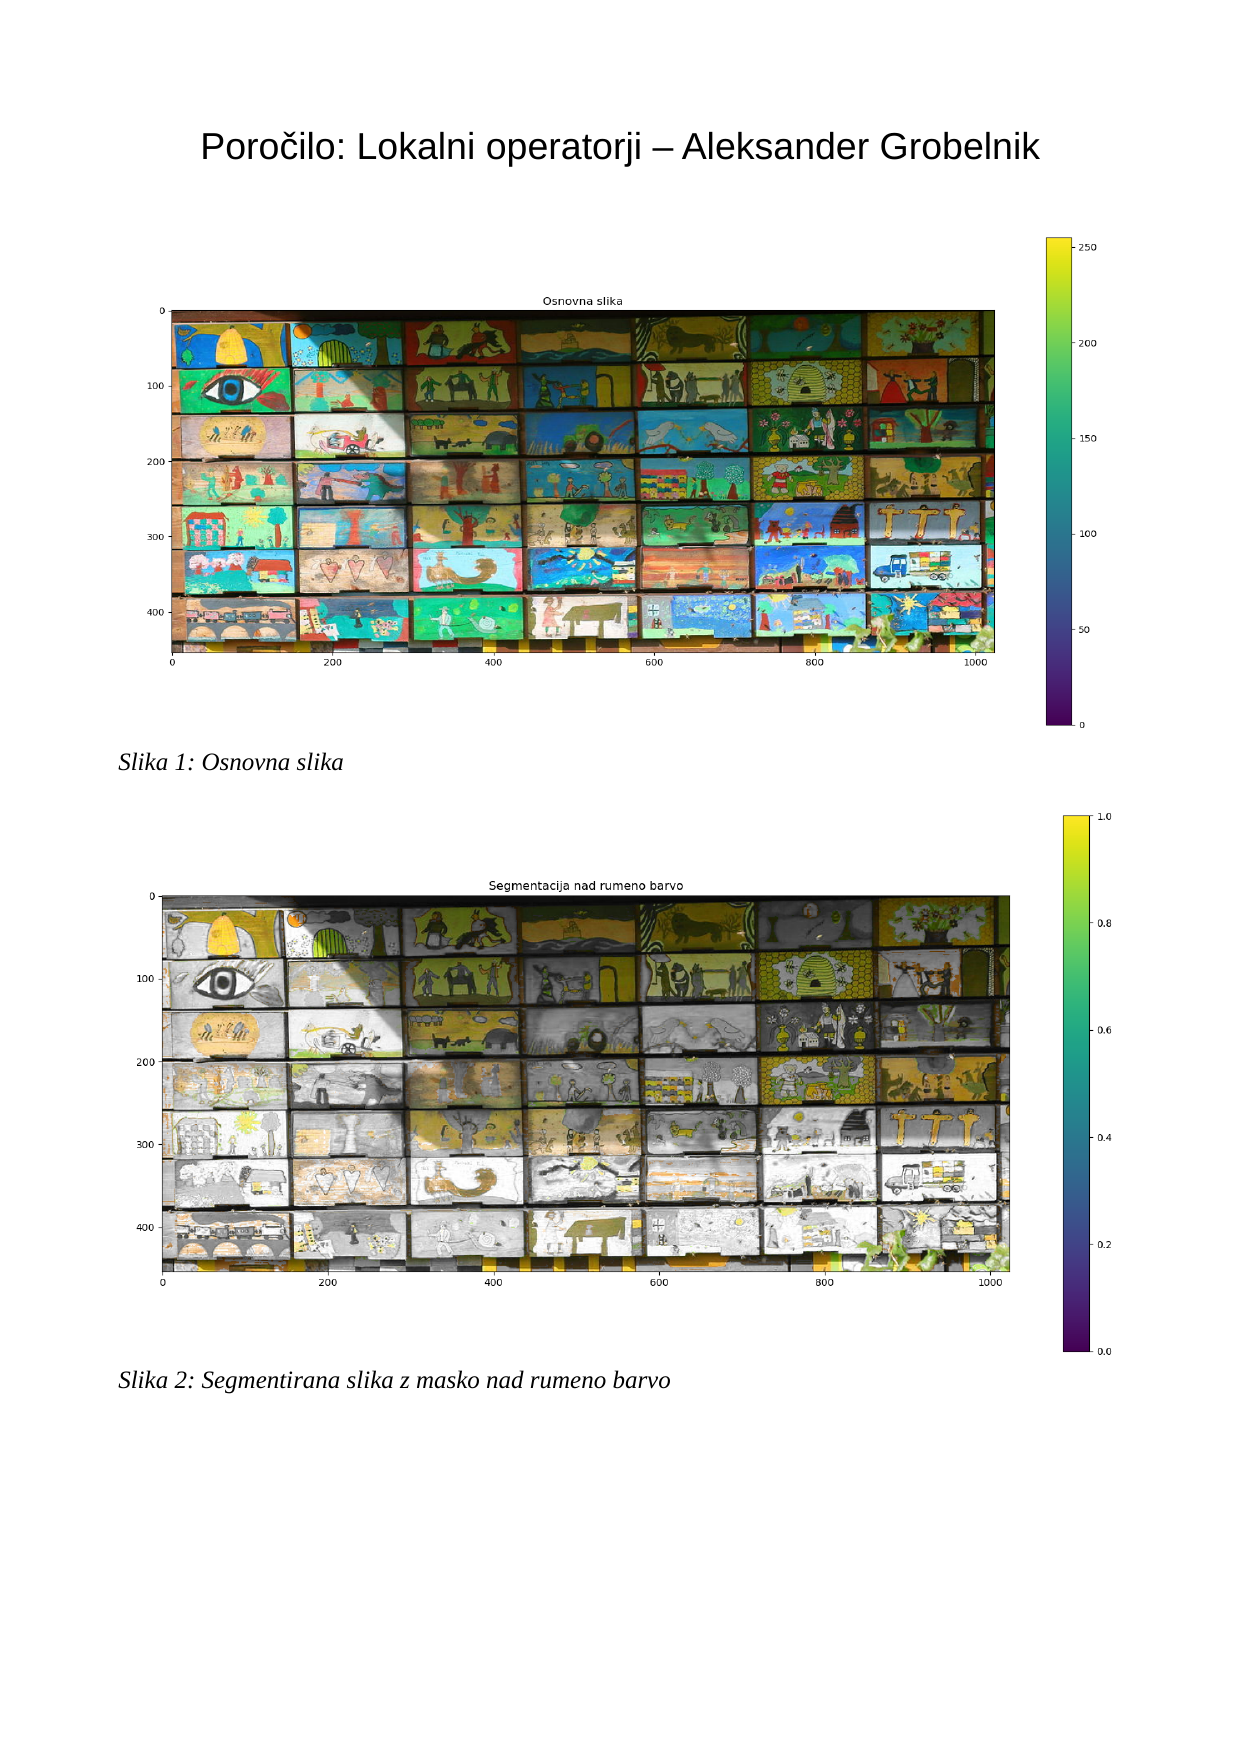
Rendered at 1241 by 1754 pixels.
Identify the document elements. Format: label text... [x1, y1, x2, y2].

subtitle Poročilo: Lokalni operatorji – Aleksander Grobelnik [118, 124, 1122, 167]
text Slika 2: Segmentirana slika z masko nad rumeno barvo [118, 1366, 1122, 1394]
text Slika 1: Osnovna slika [118, 748, 1122, 776]
picture [118, 801, 1123, 1366]
picture [118, 217, 1123, 748]
